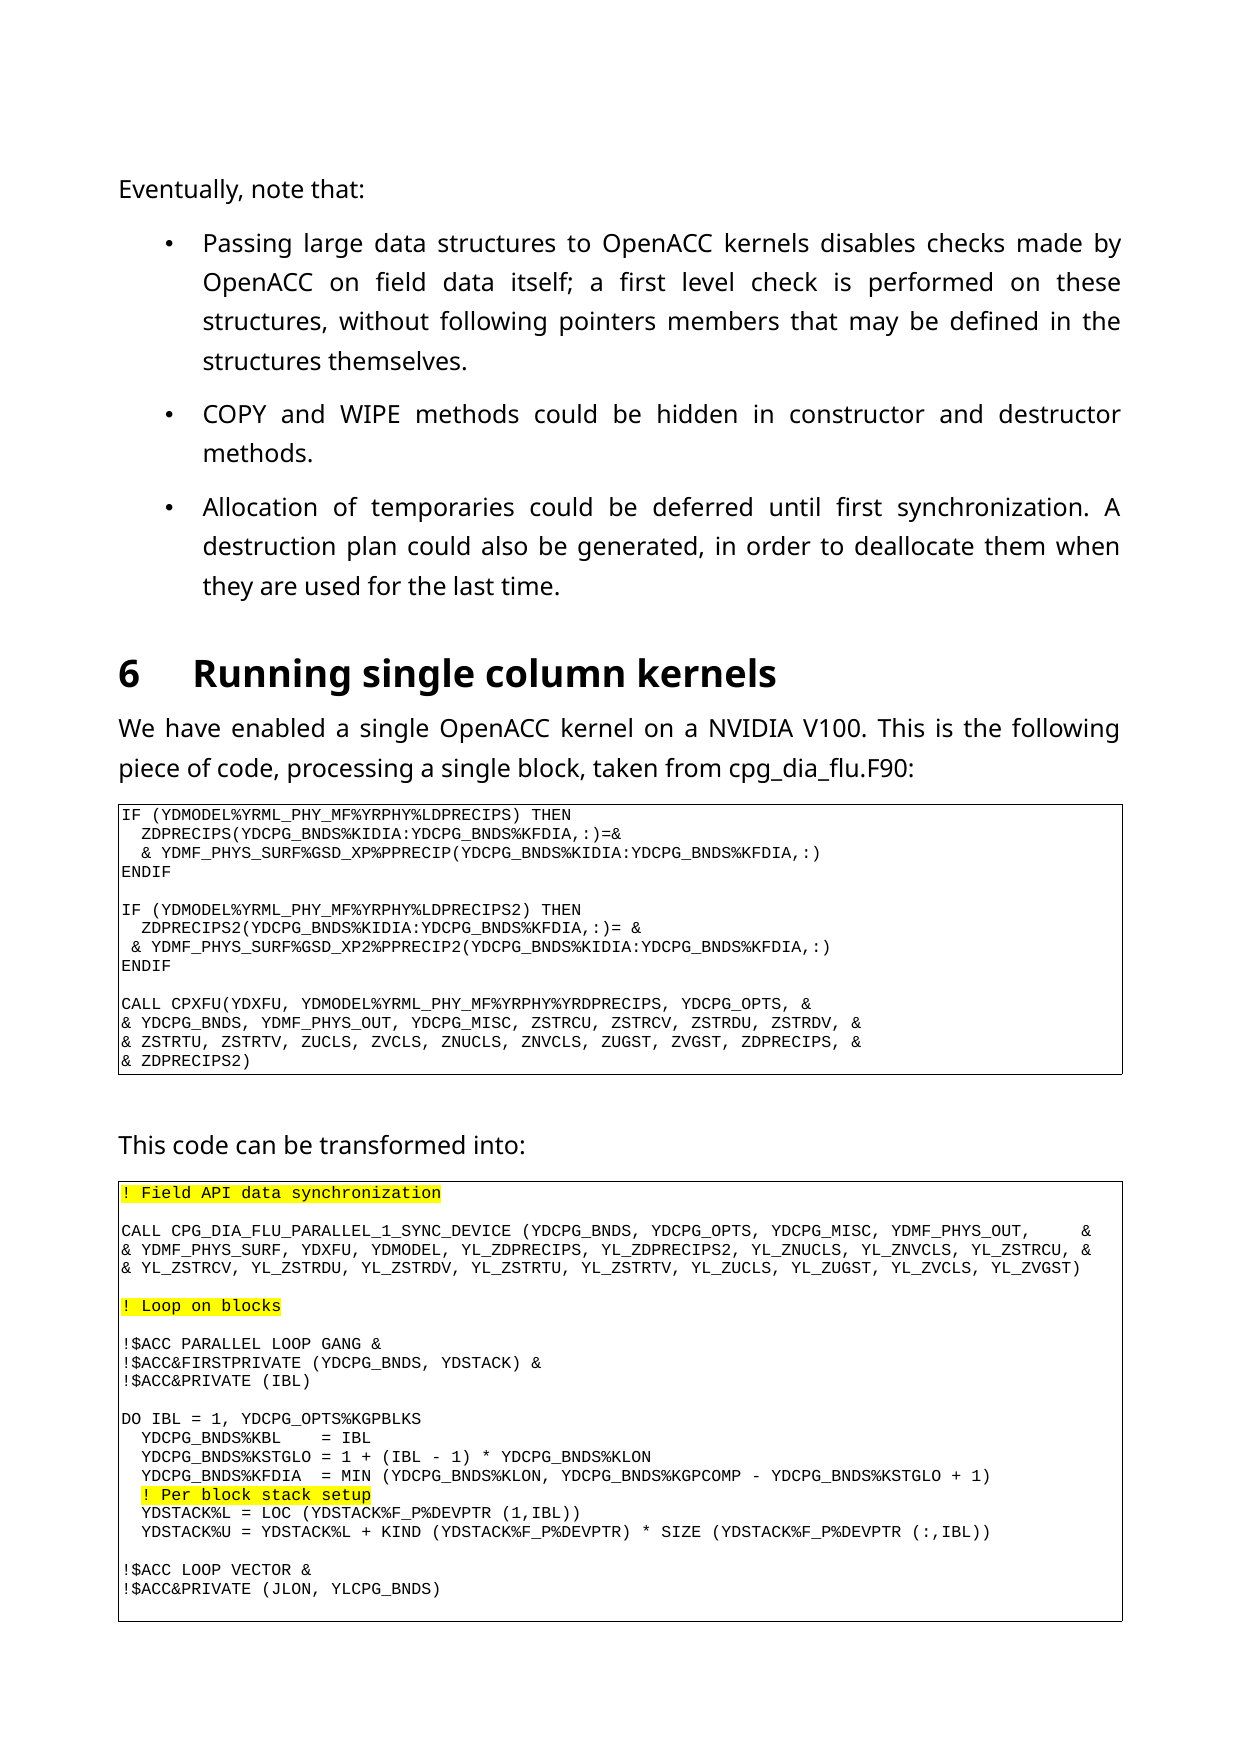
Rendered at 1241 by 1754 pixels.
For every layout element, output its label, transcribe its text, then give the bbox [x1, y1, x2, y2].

text IF (YDMODEL%YRML_PHY_MF%YRPHY%LDPRECIPS) THEN [119, 805, 1122, 823]
text DO IBL = 1, YDCPG_OPTS%KGPBLKS [119, 1408, 1122, 1427]
subtitle Running single column kernels [118, 647, 1122, 698]
text ! Per block stack setup [119, 1483, 1122, 1502]
text ! Loop on blocks [119, 1294, 1122, 1316]
text ENDIF [119, 955, 1122, 977]
text CALL CPXFU(YDXFU, YDMODEL%YRML_PHY_MF%YRPHY%YRDPRECIPS, YDCPG_OPTS, & [119, 992, 1122, 1011]
text & YDMF_PHYS_SURF%GSD_XP%PPRECIP(YDCPG_BNDS%KIDIA:YDCPG_BNDS%KFDIA,:) [119, 842, 1122, 861]
list COPY and WIPE methods could be hidden in constructor and destructor methods. [165, 397, 1122, 470]
text YDSTACK%L = LOC (YDSTACK%F_P%DEVPTR (1,IBL)) [119, 1502, 1122, 1521]
list Allocation of temporaries could be deferred until first synchronization. A destruction plan could also be generated, in order to deallocate them when they are used for the last time. [165, 490, 1122, 602]
text !$ACC PARALLEL LOOP GANG & [119, 1332, 1122, 1351]
text CALL CPG_DIA_FLU_PARALLEL_1_SYNC_DEVICE (YDCPG_BNDS, YDCPG_OPTS, YDCPG_MISC, YDMF_PHYS_OUT, & [119, 1219, 1122, 1238]
text IF (YDMODEL%YRML_PHY_MF%YRPHY%LDPRECIPS2) THEN [119, 898, 1122, 917]
text & YDMF_PHYS_SURF%GSD_XP2%PPRECIP2(YDCPG_BNDS%KIDIA:YDCPG_BNDS%KFDIA,:) [119, 936, 1122, 955]
text & ZSTRTU, ZSTRTV, ZUCLS, ZVCLS, ZNUCLS, ZNVCLS, ZUGST, ZVGST, ZDPRECIPS, & [119, 1030, 1122, 1049]
text !$ACC&FIRSTPRIVATE (YDCPG_BNDS, YDSTACK) & [119, 1351, 1122, 1370]
text Eventually, note that: [118, 172, 1122, 206]
text !$ACC&PRIVATE (IBL) [119, 1370, 1122, 1392]
text & YDMF_PHYS_SURF, YDXFU, YDMODEL, YL_ZDPRECIPS, YL_ZDPRECIPS2, YL_ZNUCLS, YL_ZNVCLS, YL_ZSTRCU, & [119, 1238, 1122, 1257]
text & YDCPG_BNDS, YDMF_PHYS_OUT, YDCPG_MISC, ZSTRCU, ZSTRCV, ZSTRDU, ZSTRDV, & [119, 1011, 1122, 1030]
text & YL_ZSTRCV, YL_ZSTRDU, YL_ZSTRDV, YL_ZSTRTU, YL_ZSTRTV, YL_ZUCLS, YL_ZUGST, YL_ZVCLS, YL_ZVGST) [119, 1257, 1122, 1279]
text ! Field API data synchronization [119, 1182, 1122, 1203]
text This code can be transformed into: [118, 1128, 1122, 1162]
text YDSTACK%U = YDSTACK%L + KIND (YDSTACK%F_P%DEVPTR) * SIZE (YDSTACK%F_P%DEVPTR (:,IBL)) [119, 1521, 1122, 1543]
text !$ACC&PRIVATE (JLON, YLCPG_BNDS) [119, 1577, 1122, 1599]
text ENDIF [119, 861, 1122, 882]
list Passing large data structures to OpenACC kernels disables checks made by OpenACC on field data itself; a first level check is performed on these structures, without following pointers members that may be defined in the structures themselves. [165, 226, 1122, 377]
text We have enabled a single OpenACC kernel on a NVIDIA V100. This is the following piece of code, processing a single block, taken from cpg_dia_flu.F90: [118, 711, 1122, 784]
text ZDPRECIPS2(YDCPG_BNDS%KIDIA:YDCPG_BNDS%KFDIA,:)= & [119, 917, 1122, 936]
text YDCPG_BNDS%KFDIA = MIN (YDCPG_BNDS%KLON, YDCPG_BNDS%KGPCOMP - YDCPG_BNDS%KSTGLO + 1) [119, 1464, 1122, 1483]
text ZDPRECIPS(YDCPG_BNDS%KIDIA:YDCPG_BNDS%KFDIA,:)=& [119, 823, 1122, 842]
text !$ACC LOOP VECTOR & [119, 1558, 1122, 1577]
text YDCPG_BNDS%KSTGLO = 1 + (IBL - 1) * YDCPG_BNDS%KLON [119, 1445, 1122, 1464]
text YDCPG_BNDS%KBL = IBL [119, 1427, 1122, 1445]
text & ZDPRECIPS2) [119, 1049, 1122, 1074]
